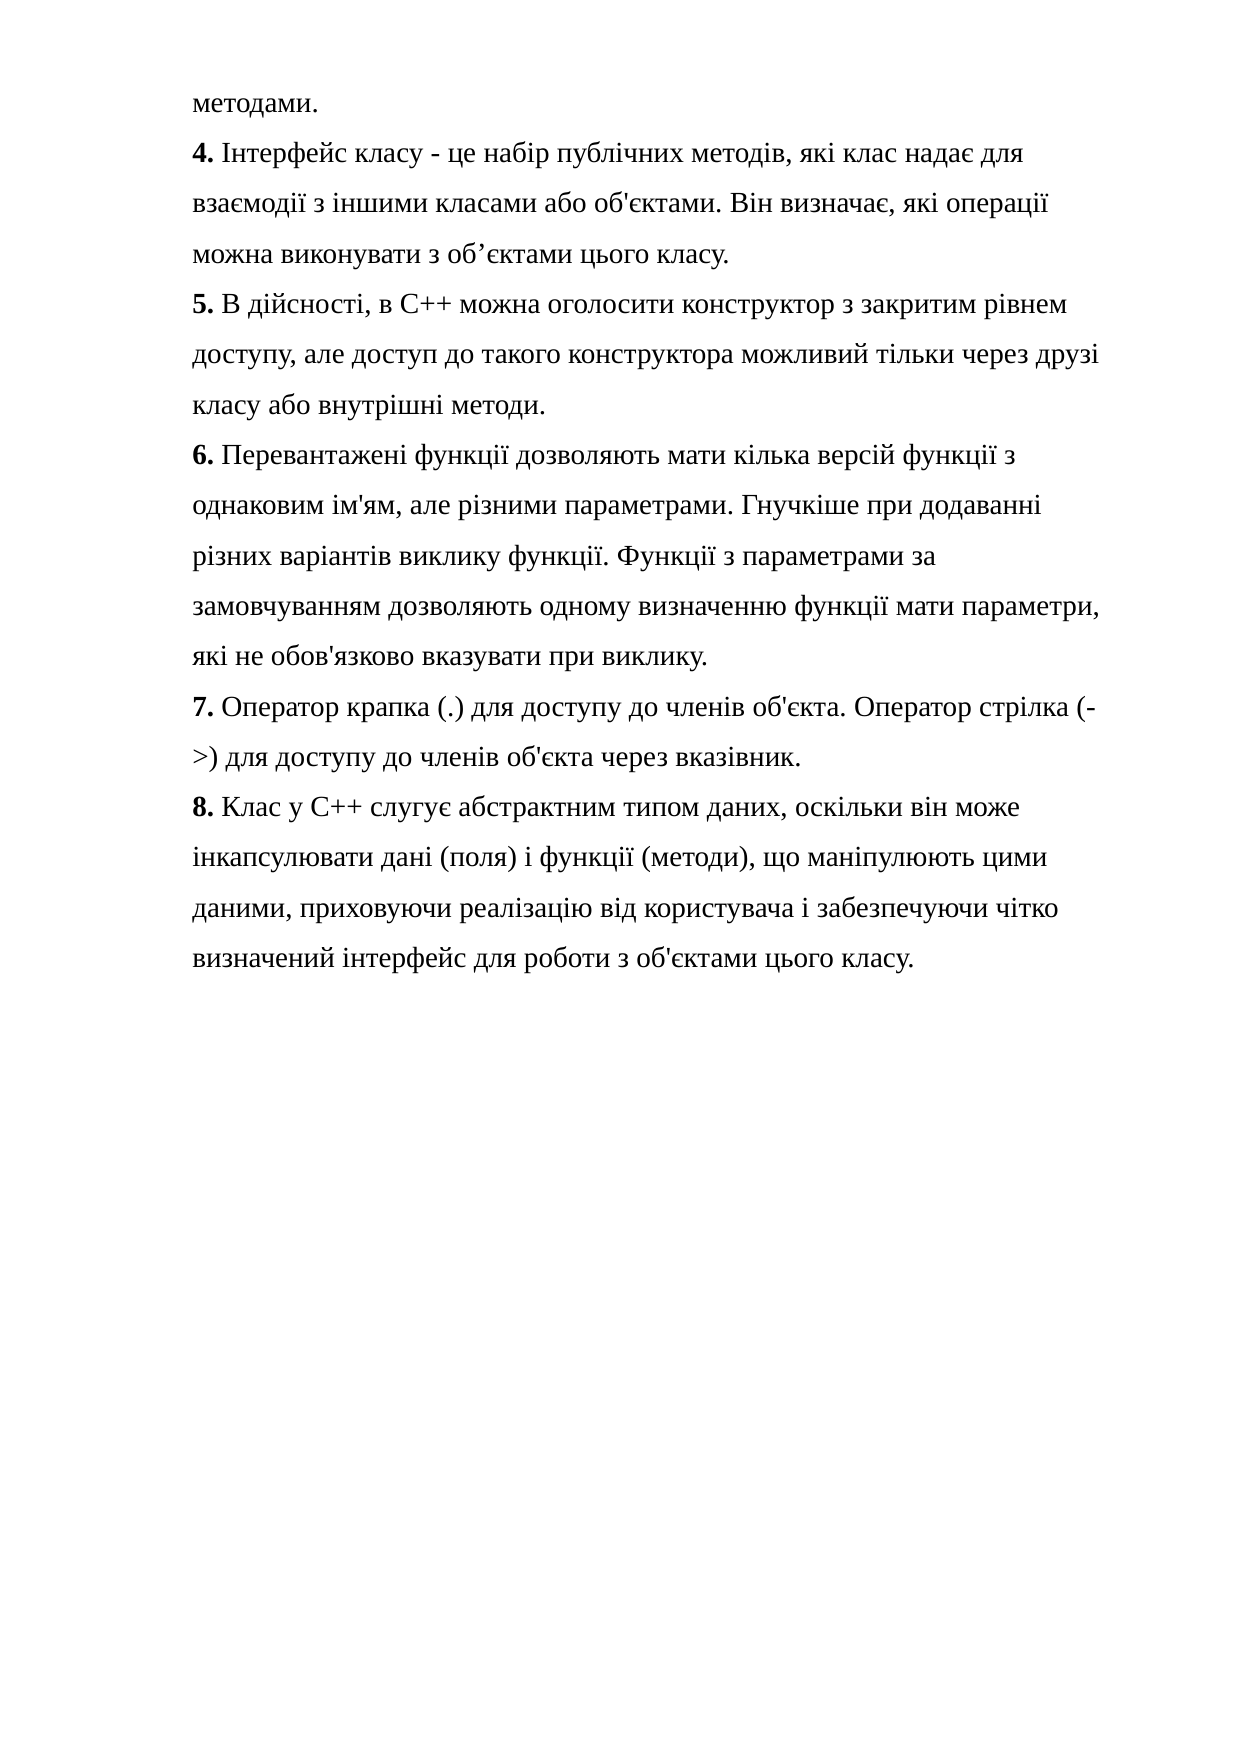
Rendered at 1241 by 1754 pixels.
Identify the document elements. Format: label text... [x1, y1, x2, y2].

text 5. В дійсності, в C++ можна оголосити конструктор з закритим рівнем доступу, але доступ до такого конструктора можливий тільки через друзі класу або внутрішні методи. [192, 286, 1107, 420]
text 6. Перевантажені функції дозволяють мати кілька версій функції з однаковим ім'ям, але різними параметрами. Гнучкіше при додаванні різних варіантів виклику функції. Функції з параметрами за замовчуванням дозволяють одному визначенню функції мати параметри, які не обов'язково вказувати при виклику. [192, 437, 1107, 672]
text 4. Інтерфейс класу - це набір публічних методів, які клас надає для взаємодії з іншими класами або об'єктами. Він визначає, які операції можна виконувати з об’єктами цього класу. [192, 135, 1107, 269]
text 8. Клас у C++ слугує абстрактним типом даних, оскільки він може інкапсулювати дані (поля) і функції (методи), що маніпулюють цими даними, приховуючи реалізацію від користувача і забезпечуючи чітко визначений інтерфейс для роботи з об'єктами цього класу. [192, 789, 1107, 974]
text методами. [192, 85, 1107, 118]
text 7. Оператор крапка (.) для доступу до членів об'єкта. Оператор стрілка (->) для доступу до членів об'єкта через вказівник. [192, 689, 1107, 772]
